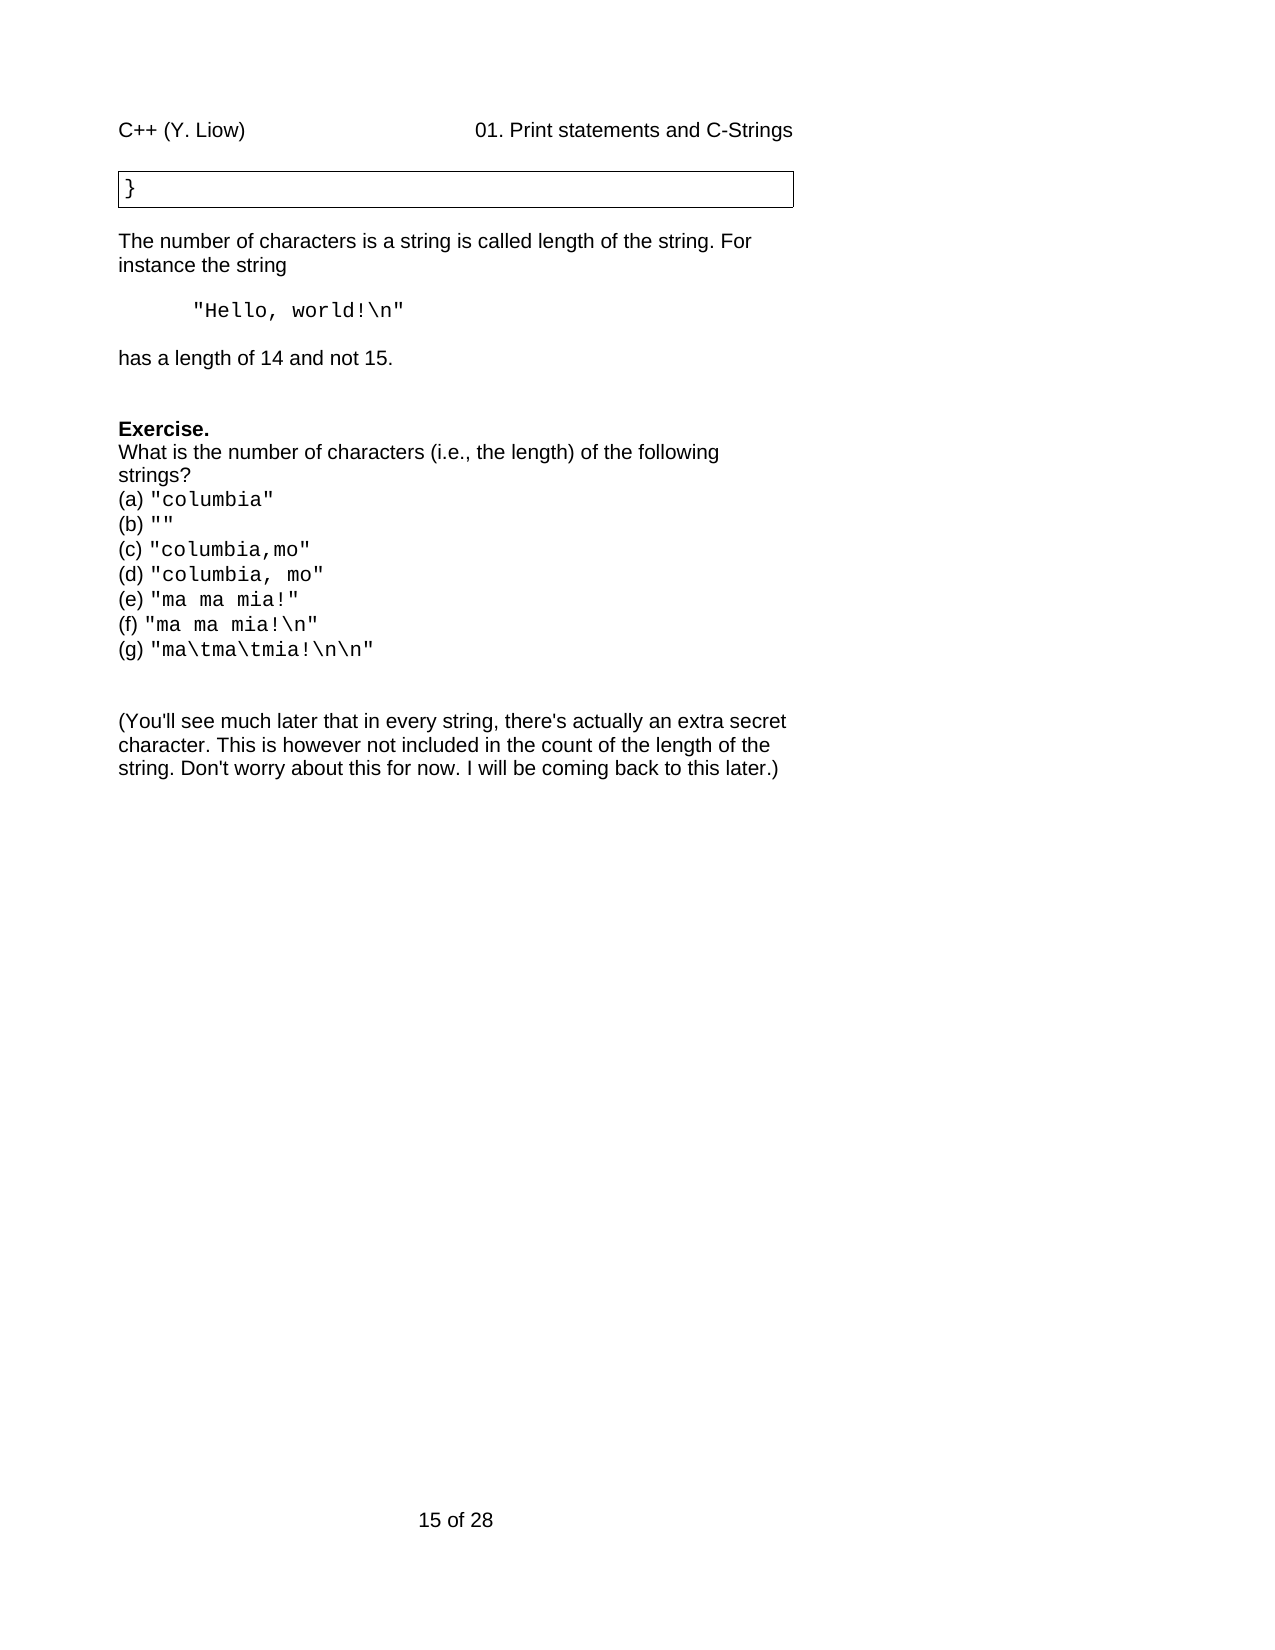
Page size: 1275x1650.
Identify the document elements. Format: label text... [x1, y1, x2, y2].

text Exercise. [118, 417, 793, 441]
text (e) "ma ma mia!" [118, 587, 793, 613]
text (b) "" [118, 512, 793, 537]
text (a) "columbia" [118, 487, 793, 512]
text (c) "columbia,mo" [118, 537, 793, 562]
text (d) "columbia, mo" [118, 562, 793, 587]
text (g) "ma\tma\tmia!\n\n" [118, 638, 793, 663]
text has a length of 14 and not 15. [118, 347, 793, 370]
table_header } [119, 172, 793, 207]
text (You'll see much later that in every string, there's actually an extra secret character. This is however not included in the count of the length of the string. Don't worry about this for now. I will be coming back to this later.) [118, 710, 793, 780]
text The number of characters is a string is called length of the string. For instance the string [118, 230, 793, 276]
text What is the number of characters (i.e., the length) of the following strings? [118, 441, 793, 487]
text "Hello, world!\n" [118, 299, 793, 323]
text (f) "ma ma mia!\n" [118, 613, 793, 638]
